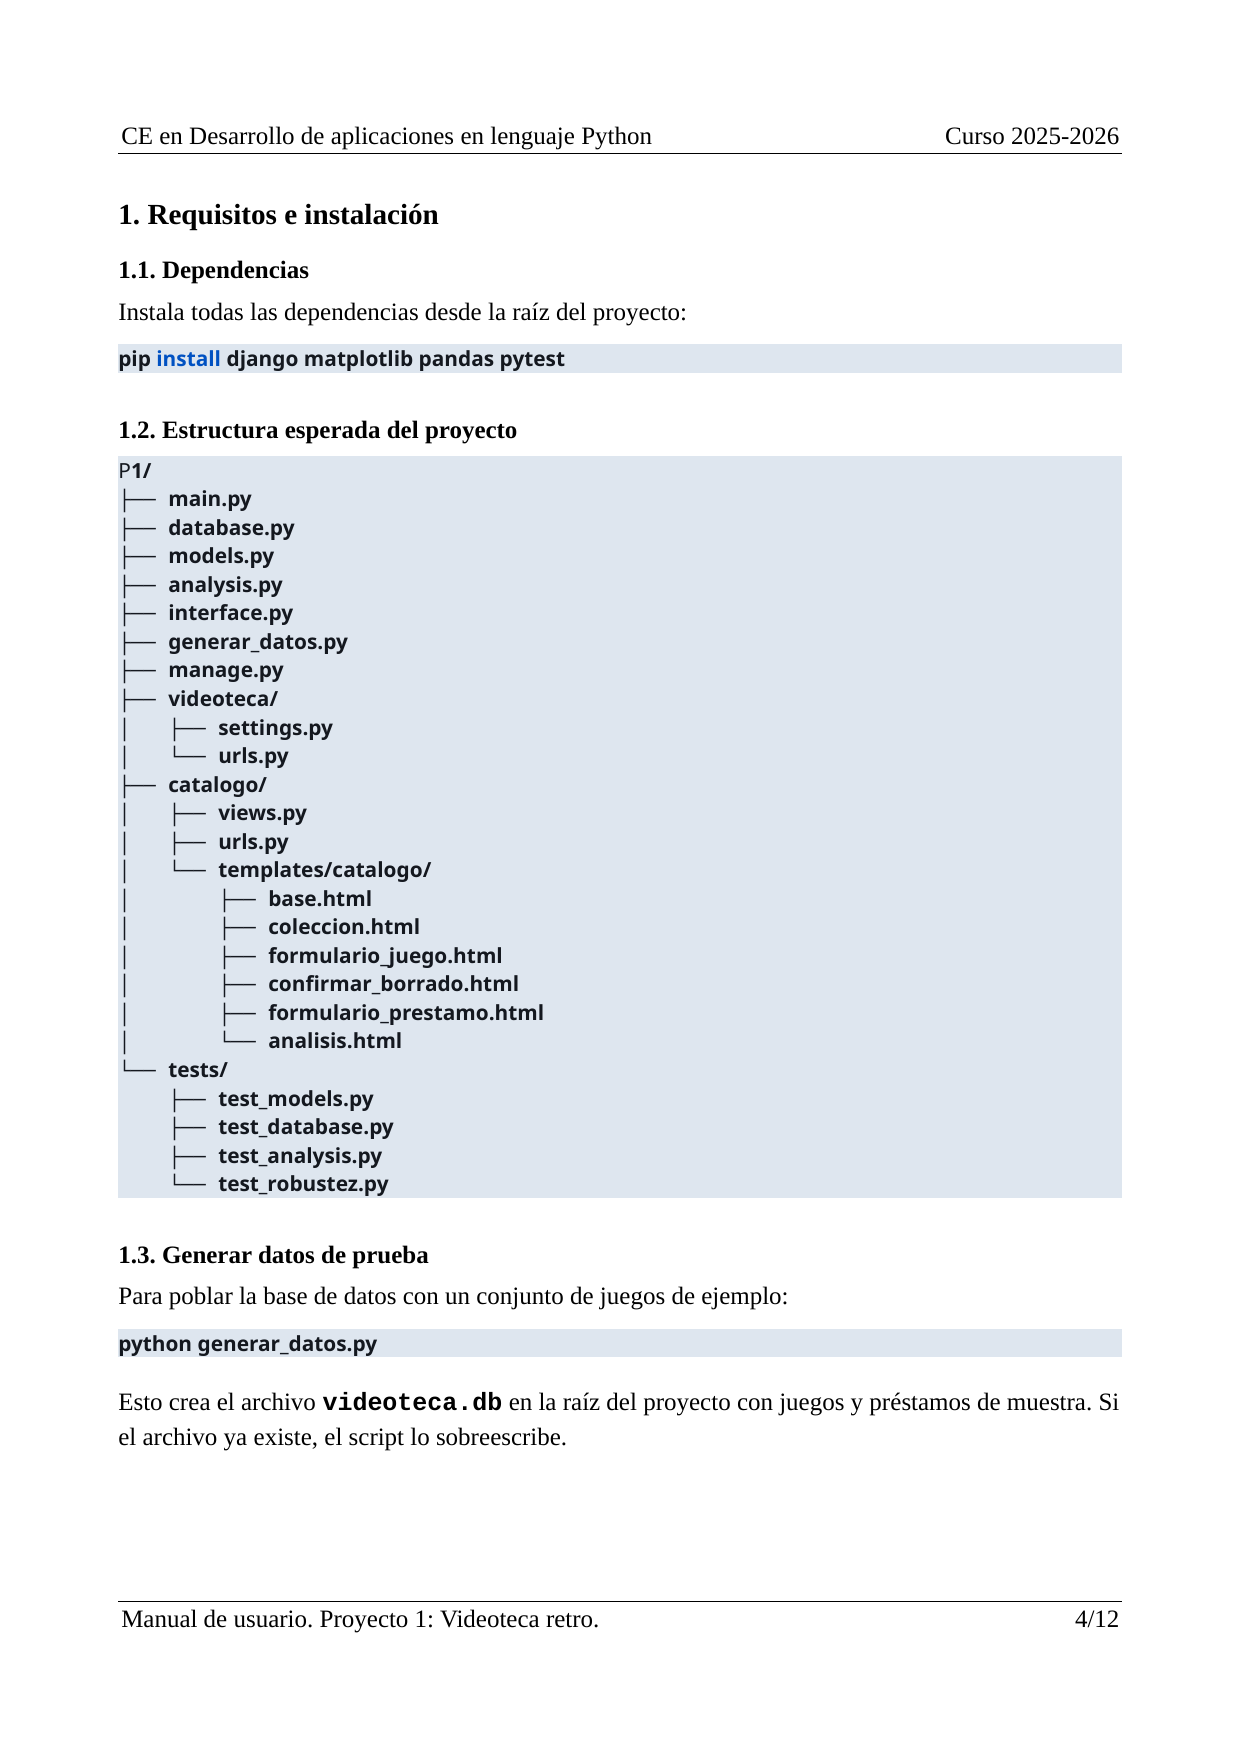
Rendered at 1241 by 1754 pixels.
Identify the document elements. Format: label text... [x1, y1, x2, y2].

text └── test_robustez.py [118, 1169, 1122, 1198]
text ├── videoteca/ [118, 684, 1122, 713]
subtitle 1. Requisitos e instalación [118, 197, 1122, 230]
text │ ├── settings.py [118, 713, 1122, 741]
text ├── test_models.py [118, 1084, 1122, 1112]
text │ ├── urls.py [118, 827, 1122, 855]
text P1/ [118, 456, 1122, 484]
text │ ├── views.py [118, 798, 1122, 827]
text ├── test_analysis.py [118, 1141, 1122, 1169]
text Esto crea el archivo videoteca.db en la raíz del proyecto con juegos y préstamos de muestra. Si el archivo ya existe, el script lo sobreescribe. [118, 1387, 1122, 1451]
subtitle 1.1. Dependencias [118, 255, 1122, 284]
text ├── models.py [118, 541, 1122, 570]
text Instala todas las dependencias desde la raíz del proyecto: [118, 297, 1122, 325]
text ├── test_database.py [118, 1112, 1122, 1141]
subtitle 1.2. Estructura esperada del proyecto [118, 415, 1122, 443]
text └── tests/ [118, 1055, 1122, 1084]
text │ └── analisis.html [118, 1027, 1122, 1055]
text │ └── templates/catalogo/ [118, 855, 1122, 884]
text ├── analysis.py [118, 570, 1122, 598]
text ├── database.py [118, 513, 1122, 541]
text Para poblar la base de datos con un conjunto de juegos de ejemplo: [118, 1281, 1122, 1310]
text │ └── urls.py [118, 741, 1122, 770]
text │ ├── formulario_prestamo.html [118, 998, 1122, 1027]
text ├── generar_datos.py [118, 627, 1122, 656]
text ├── manage.py [118, 656, 1122, 684]
text │ ├── formulario_juego.html [118, 941, 1122, 969]
text ├── main.py [118, 484, 1122, 513]
text ├── catalogo/ [118, 770, 1122, 798]
text │ ├── coleccion.html [118, 912, 1122, 941]
text │ ├── confirmar_borrado.html [118, 969, 1122, 998]
text pip install django matplotlib pandas pytest [118, 344, 1122, 373]
text │ ├── base.html [118, 884, 1122, 912]
text ├── interface.py [118, 598, 1122, 627]
subtitle 1.3. Generar datos de prueba [118, 1240, 1122, 1269]
text python generar_datos.py [118, 1329, 1122, 1357]
